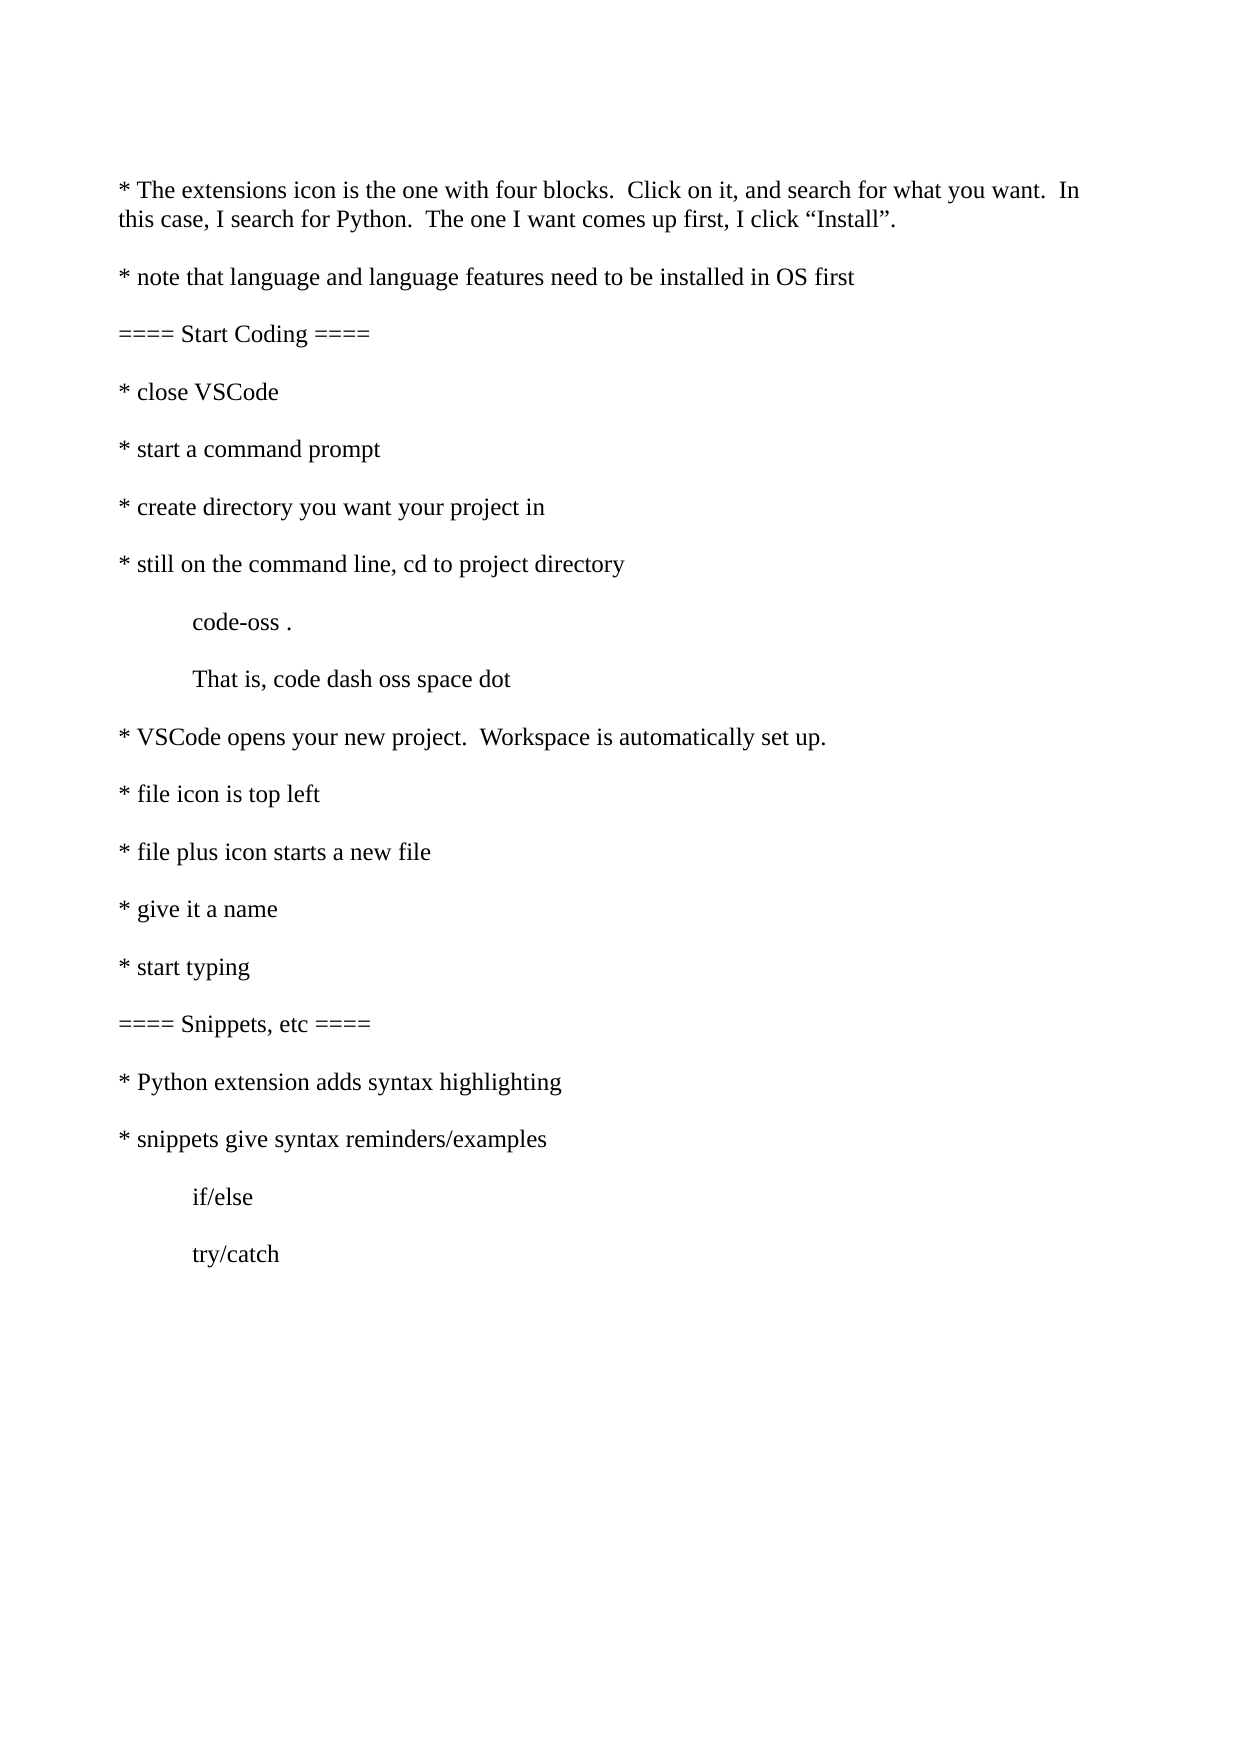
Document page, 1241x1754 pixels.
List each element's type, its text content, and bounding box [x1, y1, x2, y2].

text * snippets give syntax reminders/examples [118, 1124, 1122, 1153]
text * start typing [118, 952, 1122, 981]
text * give it a name [118, 894, 1122, 923]
text ==== Snippets, etc ==== [118, 1009, 1122, 1038]
text * file plus icon starts a new file [118, 837, 1122, 866]
text That is, code dash oss space dot [118, 664, 1122, 693]
text * note that language and language features need to be installed in OS first [118, 262, 1122, 291]
text * create directory you want your project in [118, 492, 1122, 521]
text try/catch [118, 1239, 1122, 1268]
text * still on the command line, cd to project directory [118, 549, 1122, 578]
text * The extensions icon is the one with four blocks. Click on it, and search for what you want. In this case, I search for Python. The one I want comes up first, I click “Install”. [118, 176, 1122, 233]
text code-oss . [118, 607, 1122, 636]
text * close VSCode [118, 377, 1122, 406]
text * Python extension adds syntax highlighting [118, 1067, 1122, 1096]
text * start a command prompt [118, 434, 1122, 463]
text * VSCode opens your new project. Workspace is automatically set up. [118, 722, 1122, 751]
text if/else [118, 1182, 1122, 1211]
text ==== Start Coding ==== [118, 319, 1122, 348]
text * file icon is top left [118, 779, 1122, 808]
